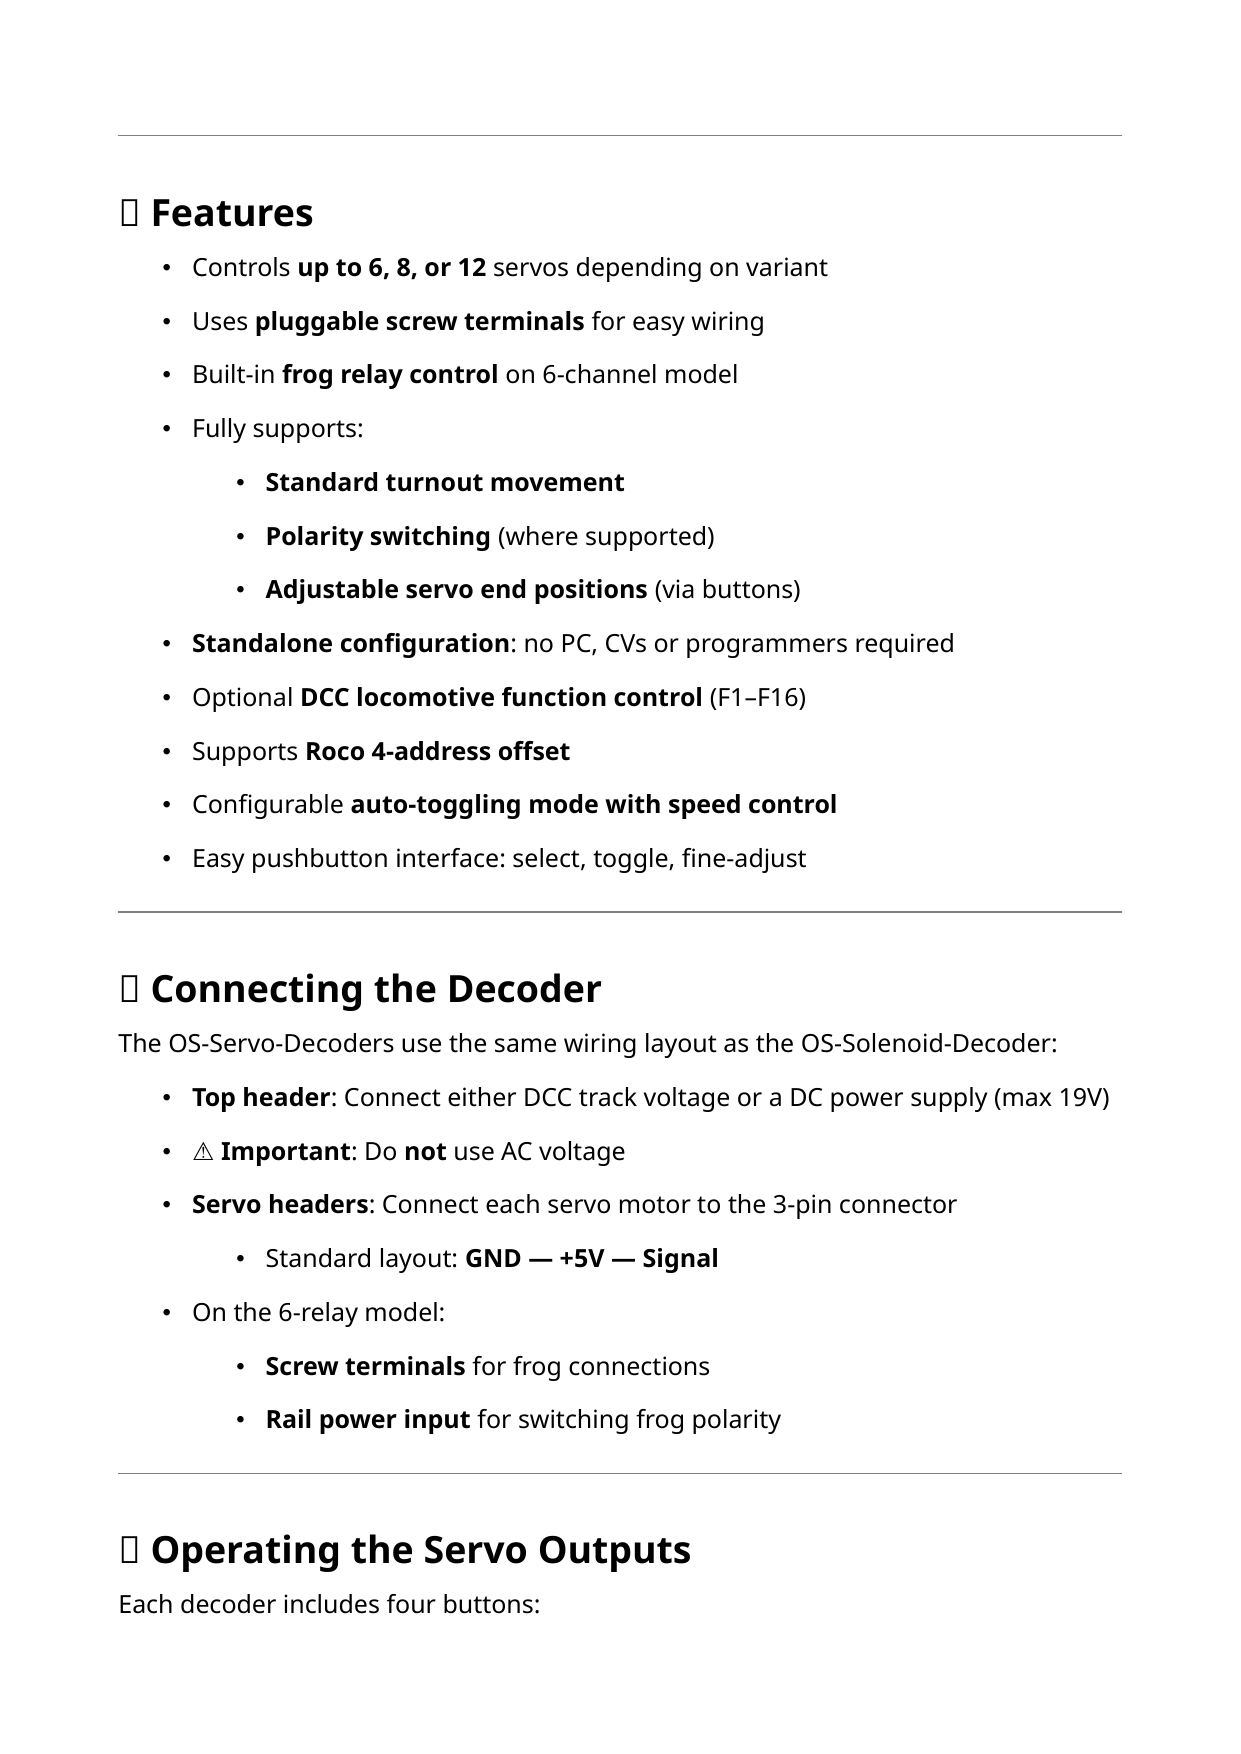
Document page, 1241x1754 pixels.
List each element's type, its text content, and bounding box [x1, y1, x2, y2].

list Top header: Connect either DCC track voltage or a DC power supply (max 19V) [162, 1079, 1122, 1114]
text The OS-Servo-Decoders use the same wiring layout as the OS-Solenoid-Decoder: [118, 1026, 1122, 1060]
list Standard turnout movement [236, 464, 1122, 498]
text Each decoder includes four buttons: [118, 1587, 1122, 1621]
list Optional DCC locomotive function control (F1–F16) [162, 679, 1122, 713]
subtitle 🔧 Features [118, 186, 1122, 237]
list Supports Roco 4-address offset [162, 733, 1122, 767]
subtitle 🔌 Connecting the Decoder [118, 962, 1122, 1013]
list Configurable auto-toggling mode with speed control [162, 787, 1122, 821]
list Controls up to 6, 8, or 12 servos depending on variant [162, 249, 1122, 283]
list Fully supports: [162, 411, 1122, 445]
list Uses pluggable screw terminals for easy wiring [162, 303, 1122, 337]
list Easy pushbutton interface: select, toggle, fine-adjust [162, 841, 1122, 875]
list Standard layout: GND — +5V — Signal [236, 1241, 1122, 1275]
subtitle 💪 Operating the Servo Outputs [118, 1524, 1122, 1575]
list ⚠️ Important: Do not use AC voltage [162, 1133, 1122, 1167]
list Screw terminals for frog connections [236, 1348, 1122, 1382]
list On the 6-relay model: [162, 1294, 1122, 1329]
list Servo headers: Connect each servo motor to the 3-pin connector [162, 1187, 1122, 1221]
list Polarity switching (where supported) [236, 518, 1122, 552]
list Rail power input for switching frog polarity [236, 1402, 1122, 1436]
list Standalone configuration: no PC, CVs or programmers required [162, 626, 1122, 660]
list Built-in frog relay control on 6-channel model [162, 357, 1122, 391]
list Adjustable servo end positions (via buttons) [236, 572, 1122, 606]
